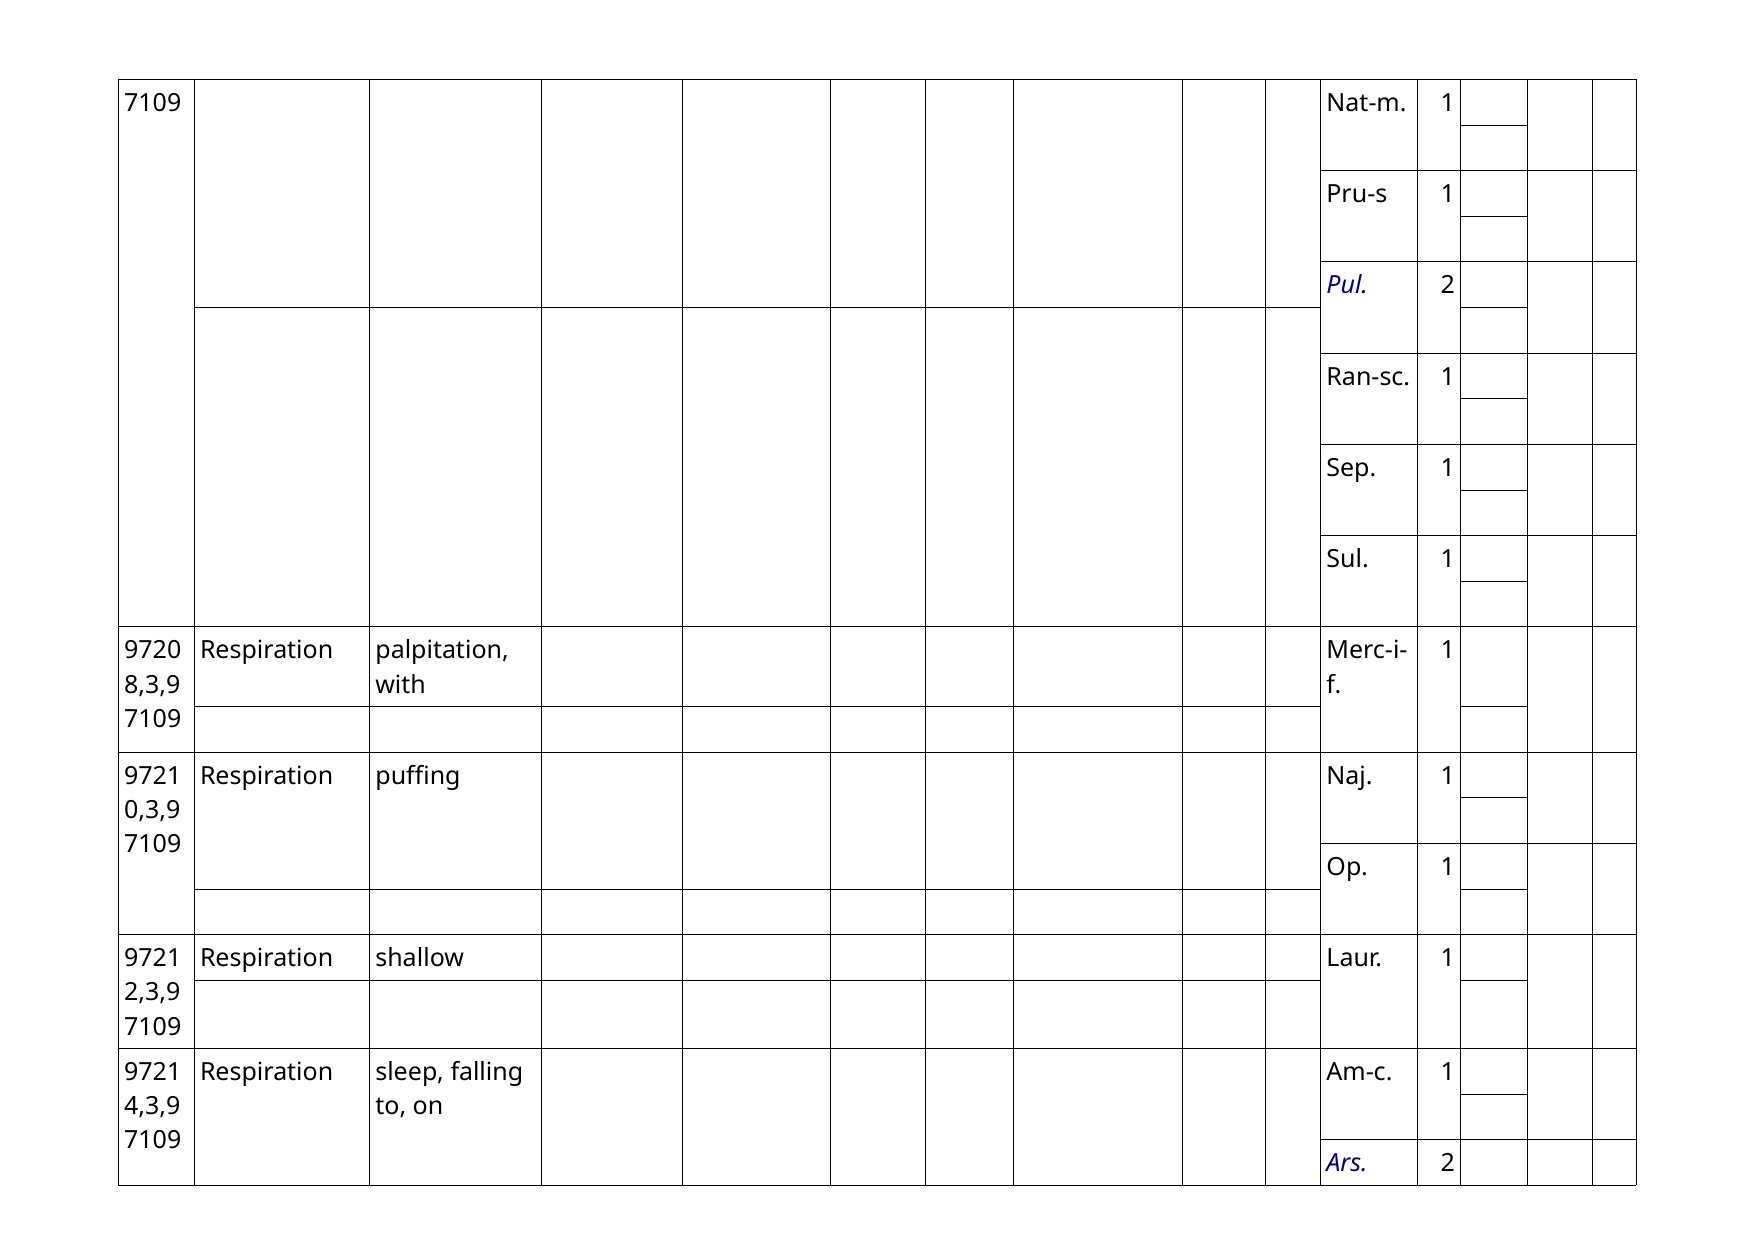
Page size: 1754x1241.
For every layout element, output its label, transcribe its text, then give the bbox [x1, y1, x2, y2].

table_cell [683, 935, 830, 980]
table_cell [1461, 627, 1527, 706]
table_cell Respiration [195, 935, 369, 980]
table_cell Ars. [1321, 1140, 1417, 1185]
table_cell Op. [1321, 844, 1417, 934]
table_cell [1183, 935, 1265, 980]
table_cell [1183, 308, 1265, 626]
table_cell [683, 753, 830, 888]
table_cell [683, 981, 830, 1048]
table_cell 97210,3,97109 [119, 753, 194, 934]
table_cell [370, 707, 541, 752]
table_cell 1 [1418, 80, 1460, 170]
table_cell shallow [370, 935, 541, 980]
table_cell [542, 308, 682, 626]
table_cell [1014, 935, 1182, 980]
table_cell [542, 935, 682, 980]
table_cell [1461, 844, 1527, 888]
table_cell [1014, 981, 1182, 1048]
table_cell [926, 935, 1013, 980]
table_cell [1183, 707, 1265, 752]
table_cell 97212,3,97109 [119, 935, 194, 1048]
table_cell [1461, 890, 1527, 934]
table_cell Laur. [1321, 935, 1417, 1048]
table_cell [1014, 890, 1182, 934]
table_cell [1461, 981, 1527, 1048]
table_cell [831, 935, 925, 980]
table_cell 1 [1418, 935, 1460, 1048]
table_cell [1593, 262, 1636, 353]
table_cell [1593, 1140, 1636, 1185]
table_cell [1461, 217, 1527, 261]
table_cell 97208,3,97109 [119, 627, 194, 752]
table_cell [1461, 798, 1527, 843]
table_cell [1528, 627, 1592, 752]
table_cell [1461, 262, 1527, 307]
table_cell [1528, 80, 1592, 170]
table_cell [195, 707, 369, 752]
table_cell [1266, 935, 1320, 980]
table_cell [1593, 1049, 1636, 1139]
table_cell [1593, 80, 1636, 170]
table_cell [1461, 80, 1527, 124]
table_cell [1593, 753, 1636, 843]
table_cell [542, 80, 682, 307]
table_cell [1593, 171, 1636, 261]
table_cell [1183, 981, 1265, 1048]
table_cell [1593, 354, 1636, 444]
table_cell [195, 80, 369, 307]
table_cell [926, 707, 1013, 752]
table_cell [1593, 536, 1636, 626]
table_cell [195, 308, 369, 626]
table_cell [1528, 262, 1592, 353]
table_cell 1 [1418, 844, 1460, 934]
table_cell 1 [1418, 445, 1460, 535]
table_cell [1183, 80, 1265, 307]
table_cell [1266, 1049, 1320, 1185]
table_cell [1461, 354, 1527, 398]
table_cell [1528, 445, 1592, 535]
table_cell [542, 627, 682, 706]
table_cell Respiration [195, 627, 369, 706]
table_cell [1461, 582, 1527, 626]
table_cell [1266, 890, 1320, 934]
table_cell Merc-i-f. [1321, 627, 1417, 752]
table_cell [1528, 753, 1592, 843]
table_cell [926, 1049, 1013, 1185]
table_cell [1528, 1140, 1592, 1185]
table_cell [926, 753, 1013, 888]
table_cell 1 [1418, 354, 1460, 444]
table_cell [370, 80, 541, 307]
table_cell Nat-m. [1321, 80, 1417, 170]
table_cell [1528, 536, 1592, 626]
table_cell [1014, 1049, 1182, 1185]
table_cell [370, 308, 541, 626]
table_cell [1593, 445, 1636, 535]
table_cell [683, 707, 830, 752]
table_cell [542, 890, 682, 934]
table_cell [1461, 1140, 1527, 1185]
table_cell Pul. [1321, 262, 1417, 353]
table_cell [831, 80, 925, 307]
table_cell [831, 890, 925, 934]
table_cell [1266, 627, 1320, 706]
table_cell [1014, 80, 1182, 307]
table_cell 2 [1418, 1140, 1460, 1185]
table_cell Respiration [195, 753, 369, 888]
table_cell [926, 627, 1013, 706]
table_cell Sul. [1321, 536, 1417, 626]
table_cell [1528, 354, 1592, 444]
table_cell [926, 981, 1013, 1048]
table_cell 2 [1418, 262, 1460, 353]
table_cell [1266, 753, 1320, 888]
table_cell [1461, 935, 1527, 980]
table_cell [1461, 1049, 1527, 1093]
table_cell sleep, falling to, on [370, 1049, 541, 1185]
table_cell [683, 80, 830, 307]
table_cell [370, 890, 541, 934]
table_cell [1461, 753, 1527, 797]
table_cell [542, 753, 682, 888]
table_cell [1183, 753, 1265, 888]
table_cell [1183, 1049, 1265, 1185]
table_cell [1528, 1049, 1592, 1139]
table_cell [1461, 126, 1527, 170]
table_cell [1183, 890, 1265, 934]
table_cell [831, 1049, 925, 1185]
table_cell 1 [1418, 753, 1460, 843]
table_cell Naj. [1321, 753, 1417, 843]
table_cell [1014, 753, 1182, 888]
table_cell Pru-s [1321, 171, 1417, 261]
table_cell [542, 981, 682, 1048]
table_cell [1528, 935, 1592, 1048]
table_cell [1461, 536, 1527, 581]
table_cell [1266, 707, 1320, 752]
table_cell [1461, 399, 1527, 444]
table_cell [1183, 627, 1265, 706]
table_cell [1461, 445, 1527, 489]
table_cell [831, 627, 925, 706]
table_cell [370, 981, 541, 1048]
table_cell [195, 890, 369, 934]
table_cell [1528, 171, 1592, 261]
table_cell [831, 707, 925, 752]
table_cell [1461, 171, 1527, 216]
table_cell [1014, 308, 1182, 626]
table_cell 97214,3,97109 [119, 1049, 194, 1185]
table_cell [683, 1049, 830, 1185]
table_cell [1266, 981, 1320, 1048]
table_cell [1593, 844, 1636, 934]
table_cell Respiration [195, 1049, 369, 1185]
table_cell [1014, 707, 1182, 752]
table_cell [1593, 935, 1636, 1048]
table_cell [831, 981, 925, 1048]
table_cell [1461, 1095, 1527, 1139]
table_cell [831, 753, 925, 888]
table_cell 1 [1418, 1049, 1460, 1139]
table_cell [1528, 844, 1592, 934]
table_cell [1266, 80, 1320, 307]
table_cell [1014, 627, 1182, 706]
table_cell [683, 890, 830, 934]
table_cell [1461, 308, 1527, 353]
table_cell [1461, 707, 1527, 752]
table_cell 1 [1418, 171, 1460, 261]
table_cell [1593, 627, 1636, 752]
table_cell [683, 308, 830, 626]
table_cell [926, 308, 1013, 626]
table_cell Sep. [1321, 445, 1417, 535]
table_cell puffing [370, 753, 541, 888]
table_cell [542, 707, 682, 752]
table_cell 7109 [119, 80, 194, 626]
table_cell 1 [1418, 627, 1460, 752]
table_cell [1461, 491, 1527, 535]
table_cell [926, 80, 1013, 307]
table_cell [926, 890, 1013, 934]
table_cell [831, 308, 925, 626]
table_cell [542, 1049, 682, 1185]
table_cell Am-c. [1321, 1049, 1417, 1139]
table_cell palpitation, with [370, 627, 541, 706]
table_cell Ran-sc. [1321, 354, 1417, 444]
table_cell [1266, 308, 1320, 626]
table_cell [683, 627, 830, 706]
table_cell [195, 981, 369, 1048]
table_cell 1 [1418, 536, 1460, 626]
